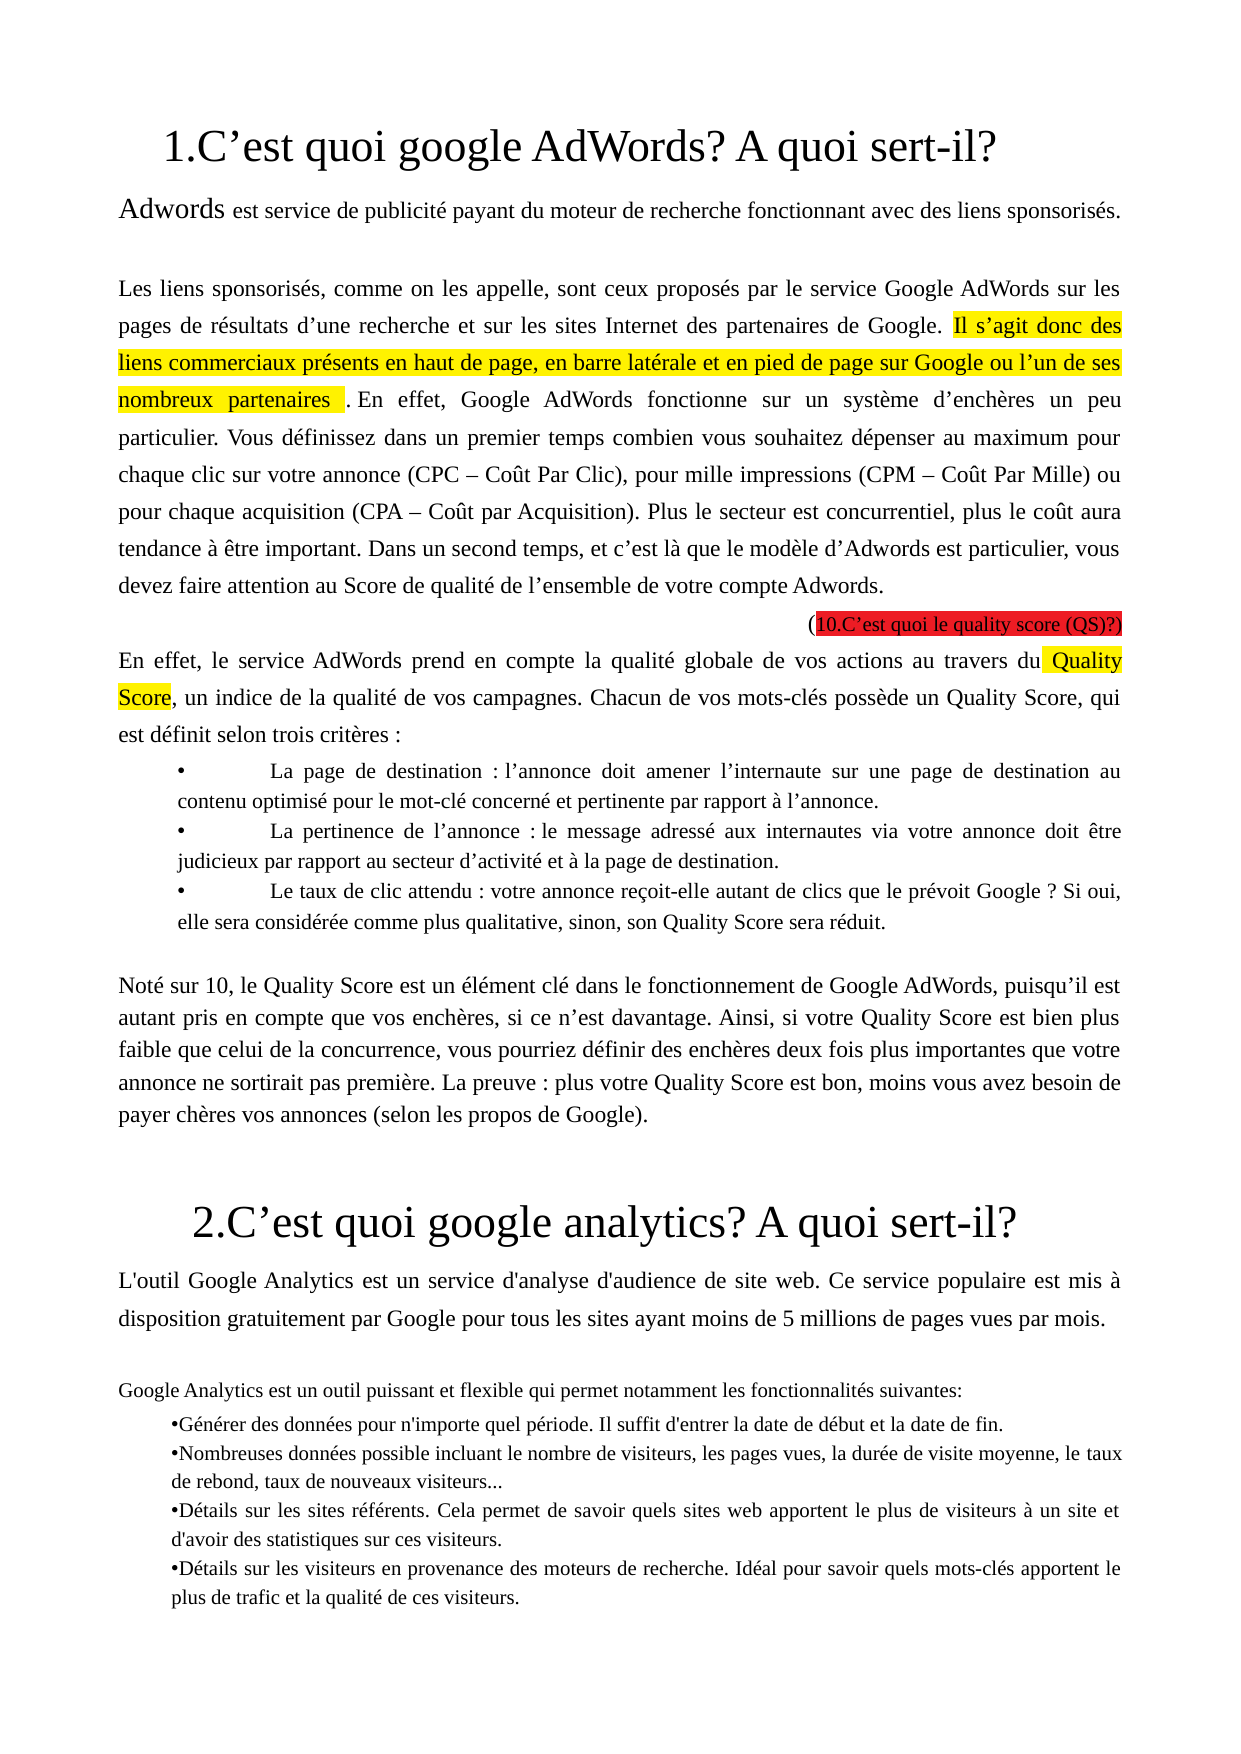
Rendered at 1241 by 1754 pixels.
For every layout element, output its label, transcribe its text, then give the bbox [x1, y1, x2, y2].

list Générer des données pour n'importe quel période. Il suffit d'entrer la date de début et la date de fin. [171, 1412, 1122, 1436]
text En effet, le service AdWords prend en compte la qualité globale de vos actions au travers du Quality Score, un indice de la qualité de vos campagnes. Chacun de vos mots-clés possède un Quality Score, qui est définit selon trois critères : [118, 646, 1122, 747]
list Détails sur les sites référents. Cela permet de savoir quels sites web apportent le plus de visiteurs à un site et d'avoir des statistiques sur ces visiteurs. [171, 1498, 1122, 1551]
text (10.C’est quoi le quality score (QS)?) [118, 609, 1122, 636]
text Les liens sponsorisés, comme on les appelle, sont ceux proposés par le service Google AdWords sur les pages de résultats d’une recherche et sur les sites Internet des partenaires de Google. Il s’agit donc des liens commerciaux présents en haut de page, en barre latérale et en pied de page sur Google ou l’un de ses nombreux partenaires . En effet, Google AdWords fonctionne sur un système d’enchères un peu particulier. Vous définissez dans un premier temps combien vous souhaitez dépenser au maximum pour chaque clic sur votre annonce (CPC – Coût Par Clic), pour mille impressions (CPM – Coût Par Mille) ou pour chaque acquisition (CPA – Coût par Acquisition). Plus le secteur est concurrentiel, plus le coût aura tendance à être important. Dans un second temps, et c’est là que le modèle d’Adwords est particulier, vous devez faire attention au Score de qualité de l’ensemble de votre compte Adwords. [118, 274, 1122, 599]
list C’est quoi google AdWords? A quoi sert-il? [162, 118, 1122, 171]
list Nombreuses données possible incluant le nombre de visiteurs, les pages vues, la durée de visite moyenne, le taux de rebond, taux de nouveaux visiteurs... [171, 1440, 1122, 1493]
list Détails sur les visiteurs en provenance des moteurs de recherche. Idéal pour savoir quels mots-clés apportent le plus de trafic et la qualité de ces visiteurs. [171, 1556, 1122, 1609]
text L'outil Google Analytics est un service d'analyse d'audience de site web. Ce service populaire est mis à disposition gratuitement par Google pour tous les sites ayant moins de 5 millions de pages vues par mois. [118, 1267, 1122, 1331]
list Le taux de clic attendu : votre annonce reçoit-elle autant de clics que le prévoit Google ? Si oui, elle sera considérée comme plus qualitative, sinon, son Quality Score sera réduit. [177, 878, 1122, 934]
list La page de destination : l’annonce doit amener l’internaute sur une page de destination au contenu optimisé pour le mot-clé concerné et pertinente par rapport à l’annonce. [177, 758, 1122, 813]
text Noté sur 10, le Quality Score est un élément clé dans le fonctionnement de Google AdWords, puisqu’il est autant pris en compte que vos enchères, si ce n’est davantage. Ainsi, si votre Quality Score est bien plus faible que celui de la concurrence, vous pourriez définir des enchères deux fois plus importantes que votre annonce ne sortirait pas première. La preuve : plus votre Quality Score est bon, moins vous avez besoin de payer chères vos annonces (selon les propos de Google). [118, 971, 1122, 1127]
list Google Analytics est un outil puissant et flexible qui permet notamment les fonctionnalités suivantes: [118, 1378, 1122, 1402]
list La pertinence de l’annonce : le message adressé aux internautes via votre annonce doit être judicieux par rapport au secteur d’activité et à la page de destination. [177, 818, 1122, 873]
list 2.C’est quoi google analytics? A quoi sert-il? [162, 1194, 1122, 1247]
text Adwords est service de publicité payant du moteur de recherche fonctionnant avec des liens sponsorisés. [118, 191, 1122, 224]
